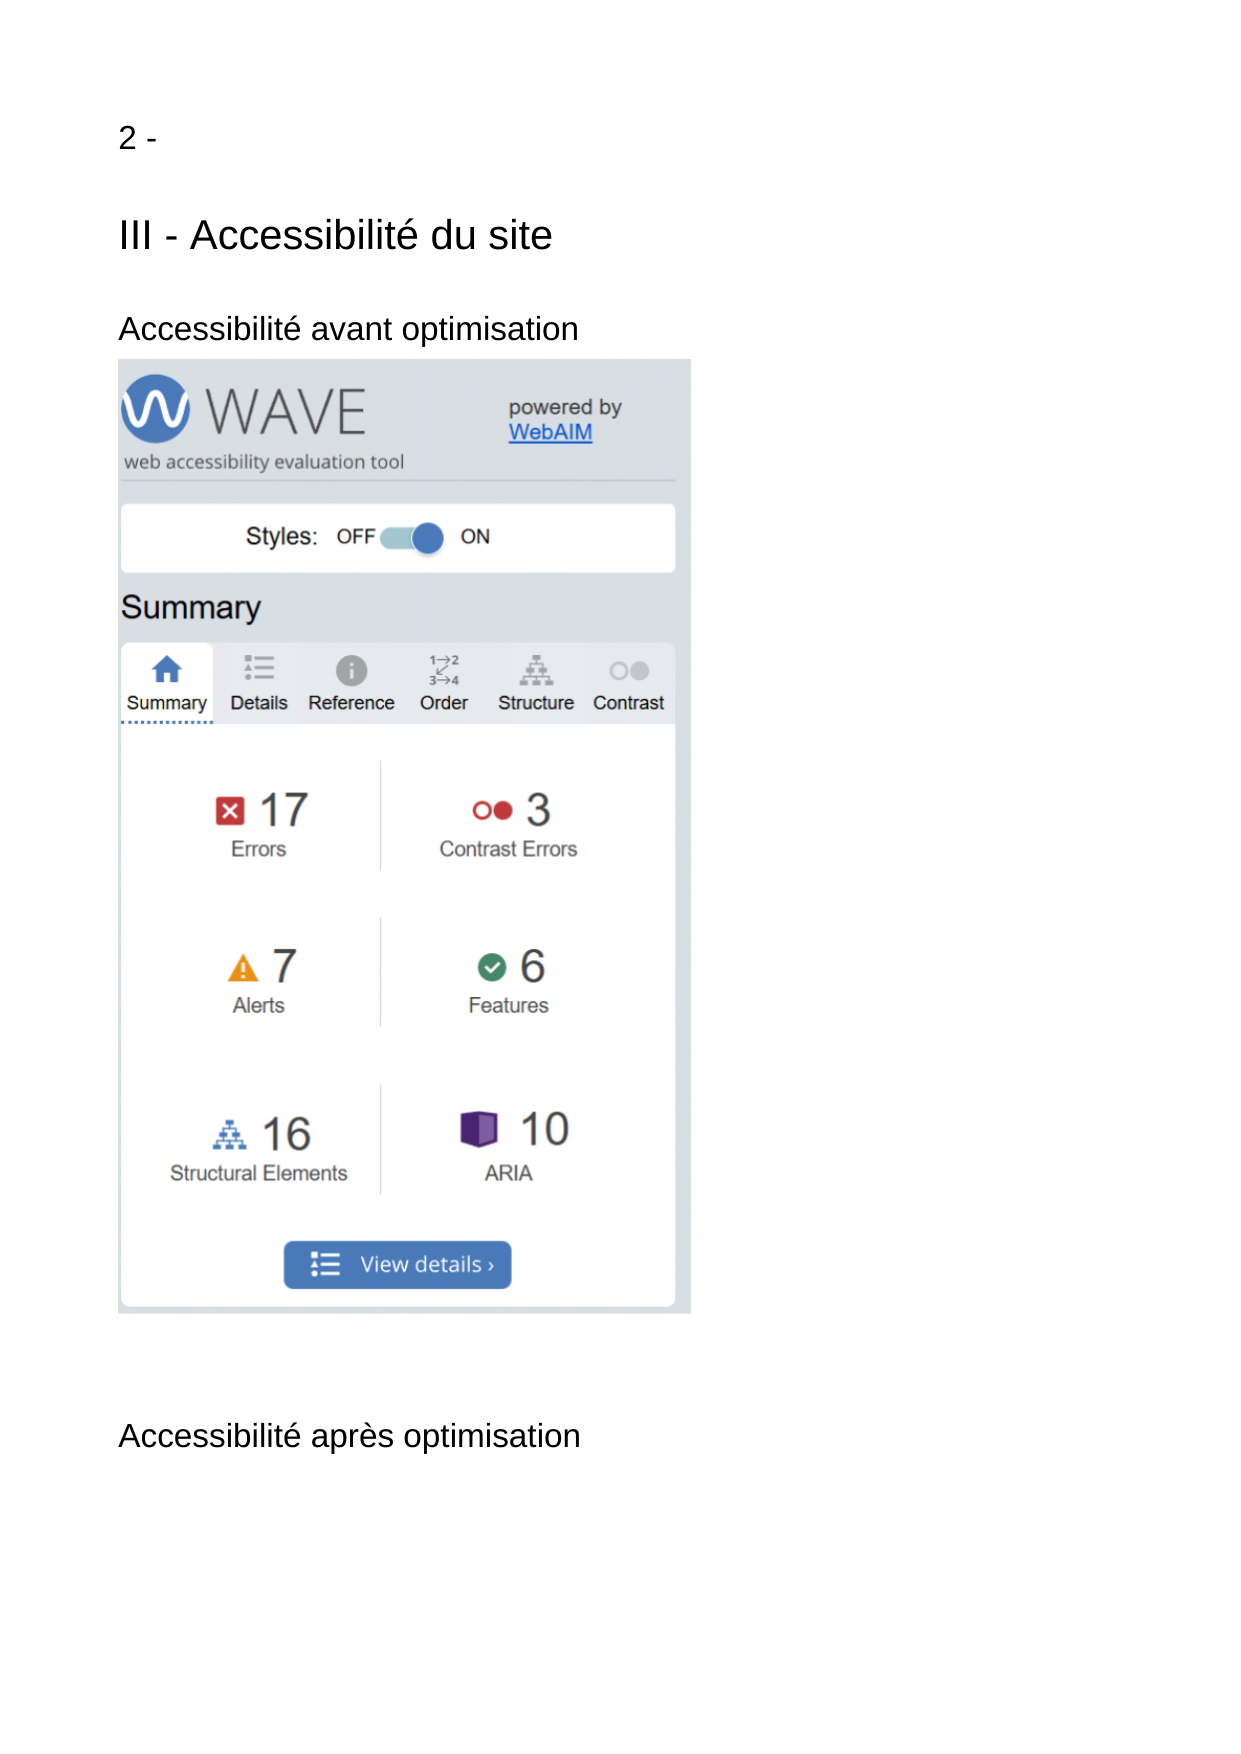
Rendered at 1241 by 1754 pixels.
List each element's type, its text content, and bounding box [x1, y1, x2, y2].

text Accessibilité après optimisation [118, 1416, 1122, 1454]
text III - Accessibilité du site [118, 211, 1122, 259]
text 2 - [118, 118, 1122, 157]
text Accessibilité avant optimisation [118, 309, 1122, 347]
